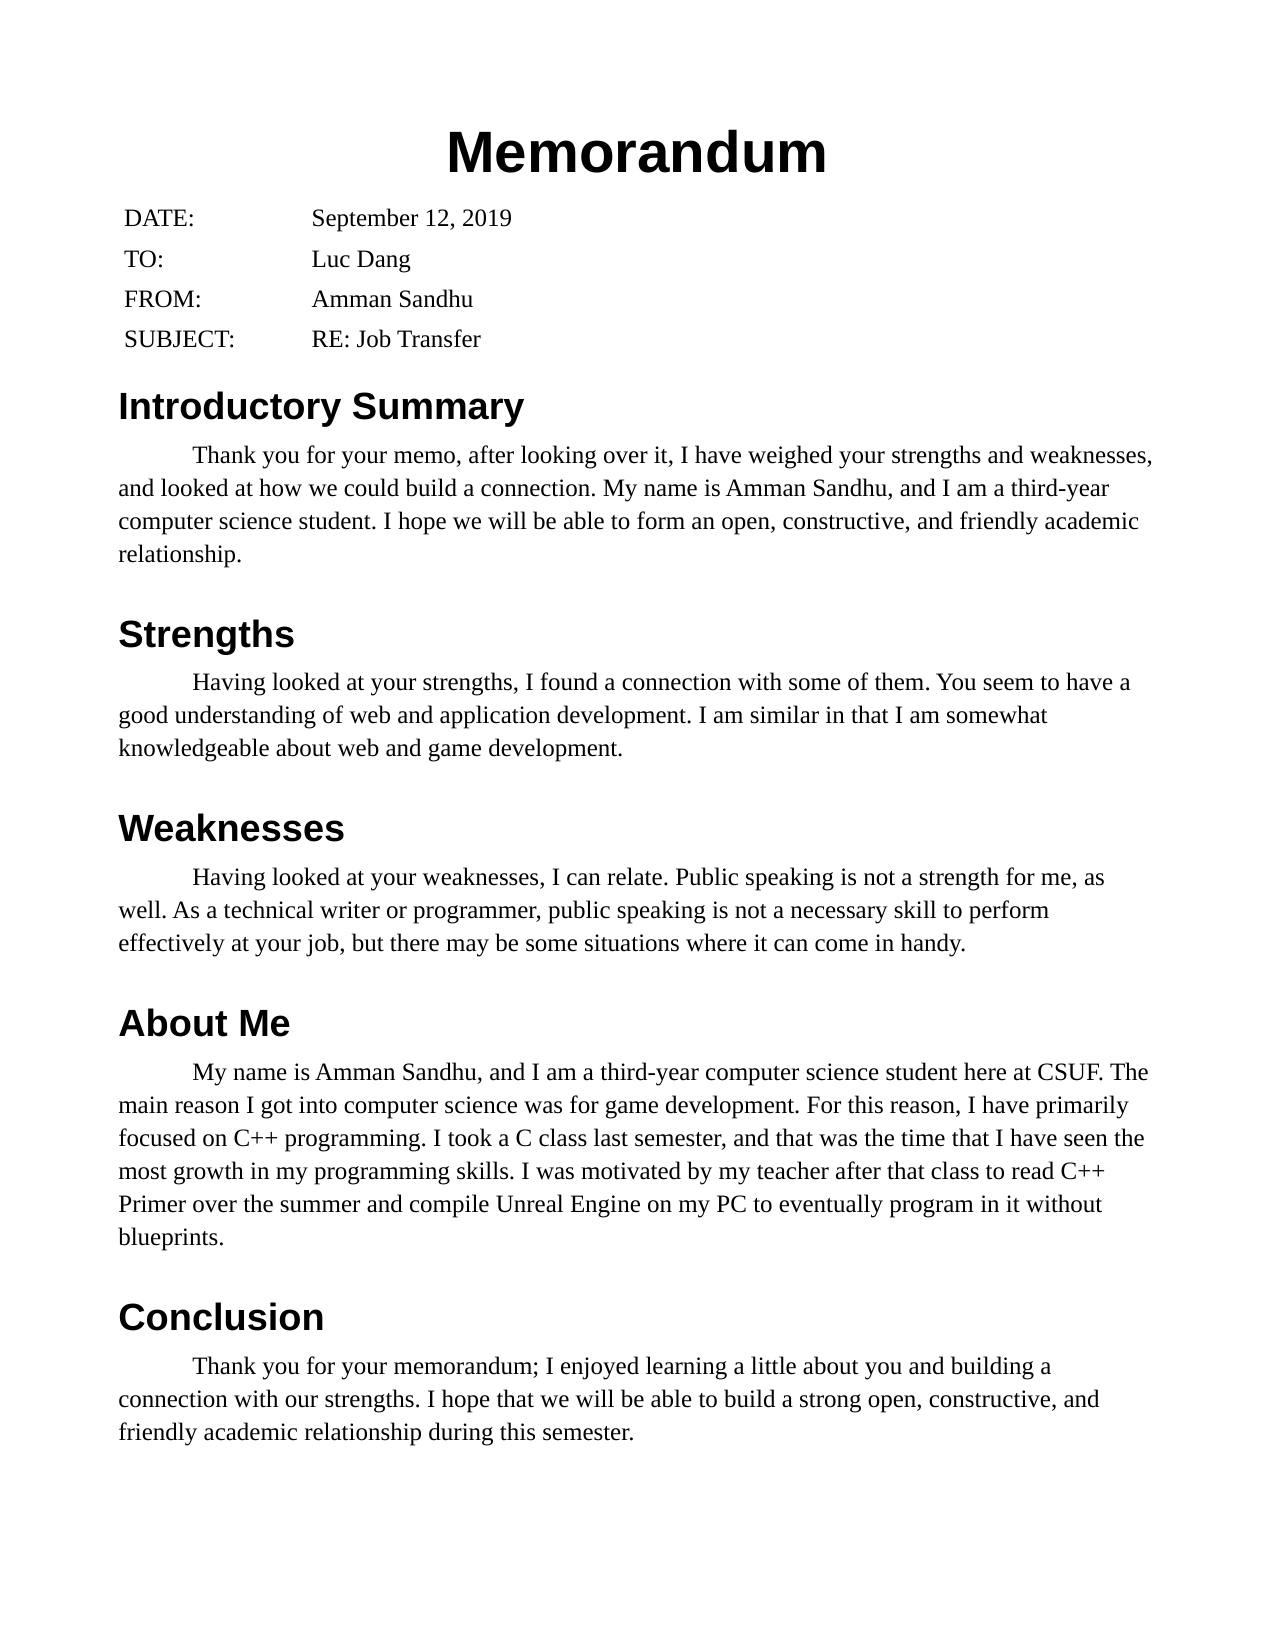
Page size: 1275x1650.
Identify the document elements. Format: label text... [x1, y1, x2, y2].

subtitle Introductory Summary [118, 383, 1157, 427]
text Thank you for your memo, after looking over it, I have weighed your strengths and weaknesses, and looked at how we could build a connection. My name is Amman Sandhu, and I am a third-year computer science student. I hope we will be able to form an open, constructive, and friendly academic relationship. [118, 440, 1157, 567]
table_cell RE: Job Transfer [306, 318, 577, 358]
subtitle Weaknesses [118, 806, 1157, 850]
table_cell SUBJECT: [118, 318, 306, 358]
table_header September 12, 2019 [306, 198, 577, 238]
subtitle Conclusion [118, 1295, 1157, 1338]
text Having looked at your weaknesses, I can relate. Public speaking is not a strength for me, as well. As a technical writer or programmer, public speaking is not a necessary skill to perform effectively at your job, but there may be some situations where it can come in handy. [118, 862, 1157, 957]
subtitle About Me [118, 1001, 1157, 1044]
table_cell FROM: [118, 278, 306, 318]
table_header DATE: [118, 198, 306, 238]
table_cell TO: [118, 238, 306, 278]
table_cell Luc Dang [306, 238, 577, 278]
text Thank you for your memorandum; I enjoyed learning a little about you and building a connection with our strengths. I hope that we will be able to build a strong open, constructive, and friendly academic relationship during this semester. [118, 1351, 1157, 1446]
title Memorandum [118, 118, 1157, 185]
subtitle Strengths [118, 611, 1157, 655]
text My name is Amman Sandhu, and I am a third-year computer science student here at CSUF. The main reason I got into computer science was for game development. For this reason, I have primarily focused on C++ programming. I took a C class last semester, and that was the time that I have seen the most growth in my programming skills. I was motivated by my teacher after that class to read C++ Primer over the summer and compile Unreal Engine on my PC to eventually program in it without blueprints. [118, 1057, 1157, 1251]
text Having looked at your strengths, I found a connection with some of them. You seem to have a good understanding of web and application development. I am similar in that I am somewhat knowledgeable about web and game development. [118, 667, 1157, 762]
table_cell Amman Sandhu [306, 278, 577, 318]
